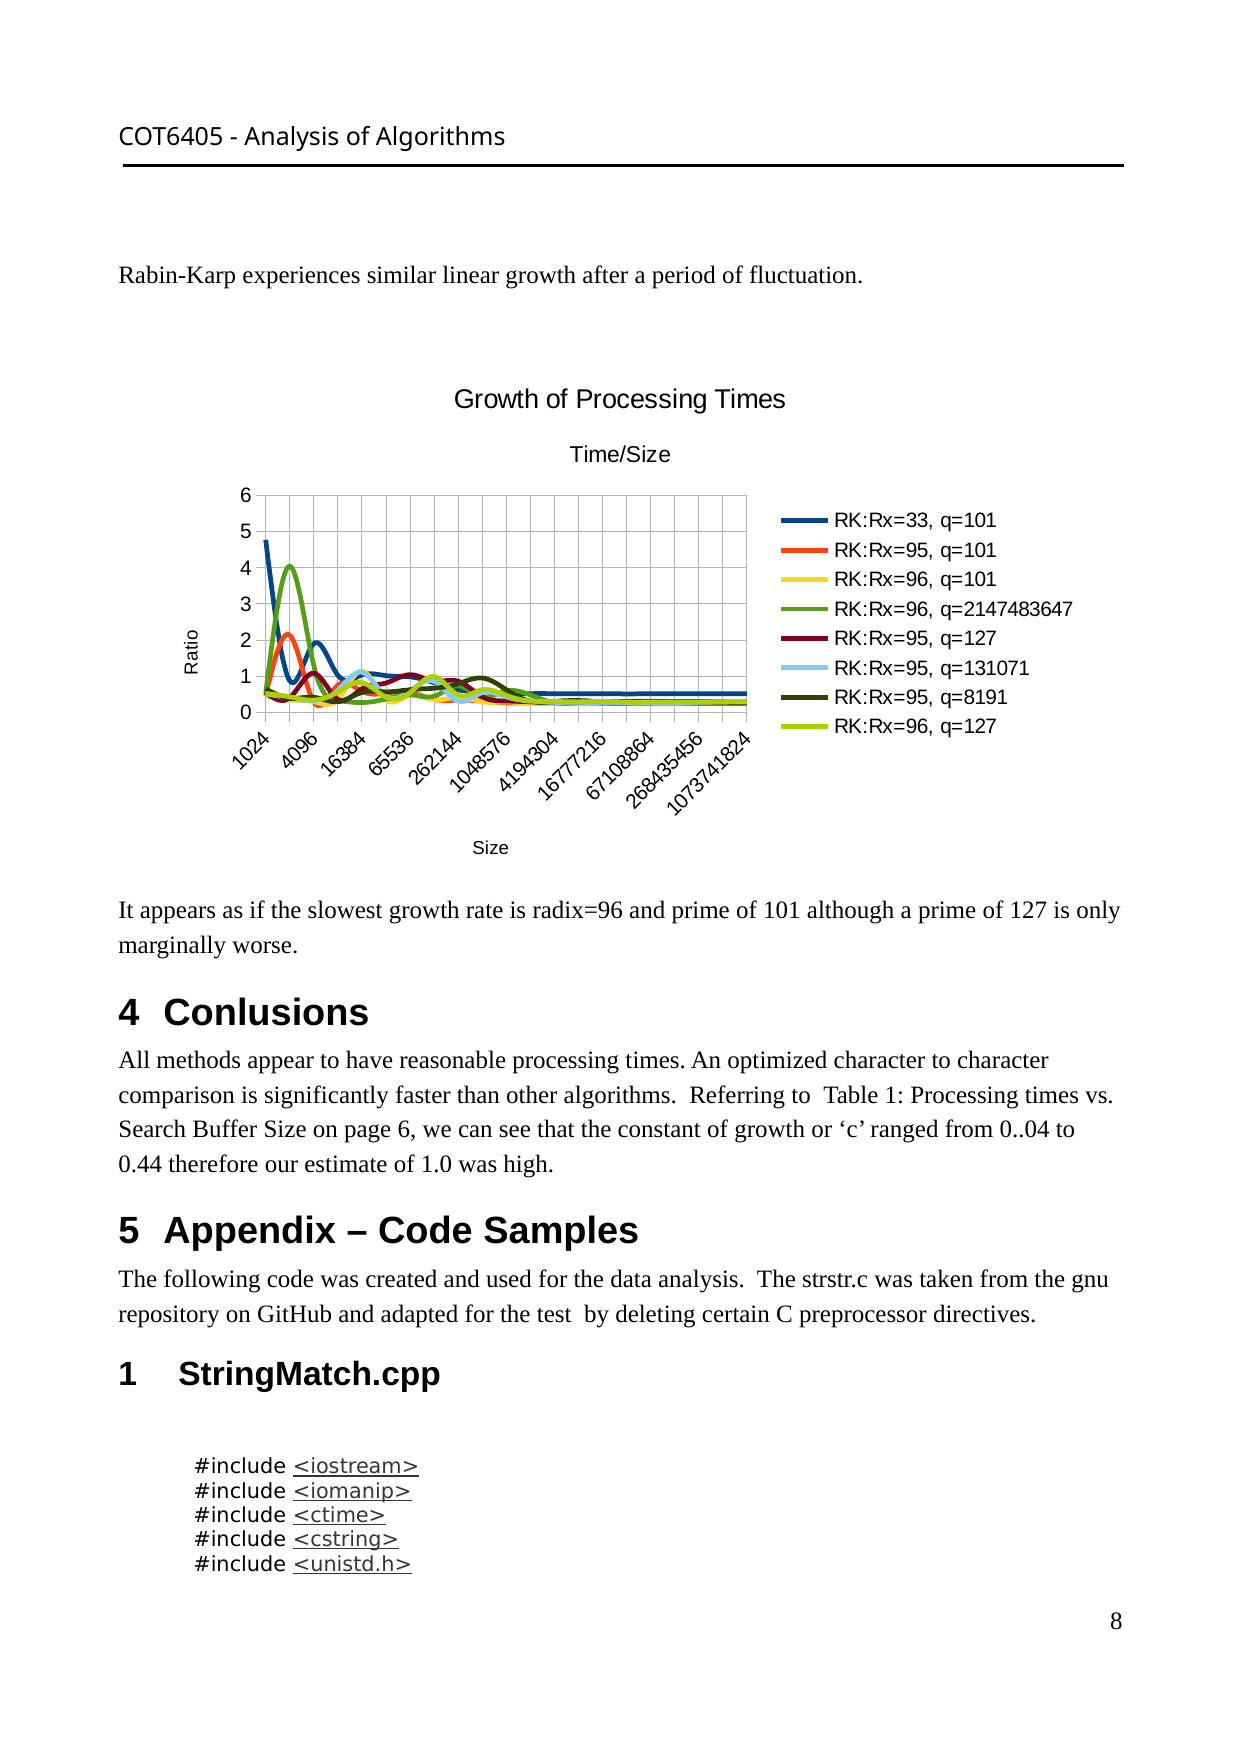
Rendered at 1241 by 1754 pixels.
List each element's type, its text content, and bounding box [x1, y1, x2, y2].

text #include <ctime> [193, 1503, 1122, 1527]
subtitle StringMatch.cpp [118, 1354, 1122, 1393]
text The following code was created and used for the data analysis. The strstr.c was taken from the gnu repository on GitHub and adapted for the test by deleting certain C preprocessor directives. [118, 1264, 1122, 1328]
text All methods appear to have reasonable processing times. An optimized character to character comparison is significantly faster than other algorithms. Referring to Table 1: Processing times vs. Search Buffer Size on page 6, we can see that the constant of growth or ‘c’ ranged from 0..04 to 0.44 therefore our estimate of 1.0 was high. [118, 1045, 1122, 1178]
text #include <unistd.h> [193, 1552, 1122, 1576]
subtitle Appendix – Code Samples [118, 1208, 1122, 1252]
text It appears as if the slowest growth rate is radix=96 and prime of 101 although a prime of 127 is only marginally worse. [118, 358, 1122, 958]
text #include <cstring> [193, 1527, 1122, 1552]
text #include <iostream> [193, 1454, 1122, 1479]
subtitle Conlusions [118, 989, 1122, 1033]
text #include <iomanip> [193, 1479, 1122, 1503]
text Rabin-Karp experiences similar linear growth after a period of fluctuation. [118, 260, 1122, 289]
